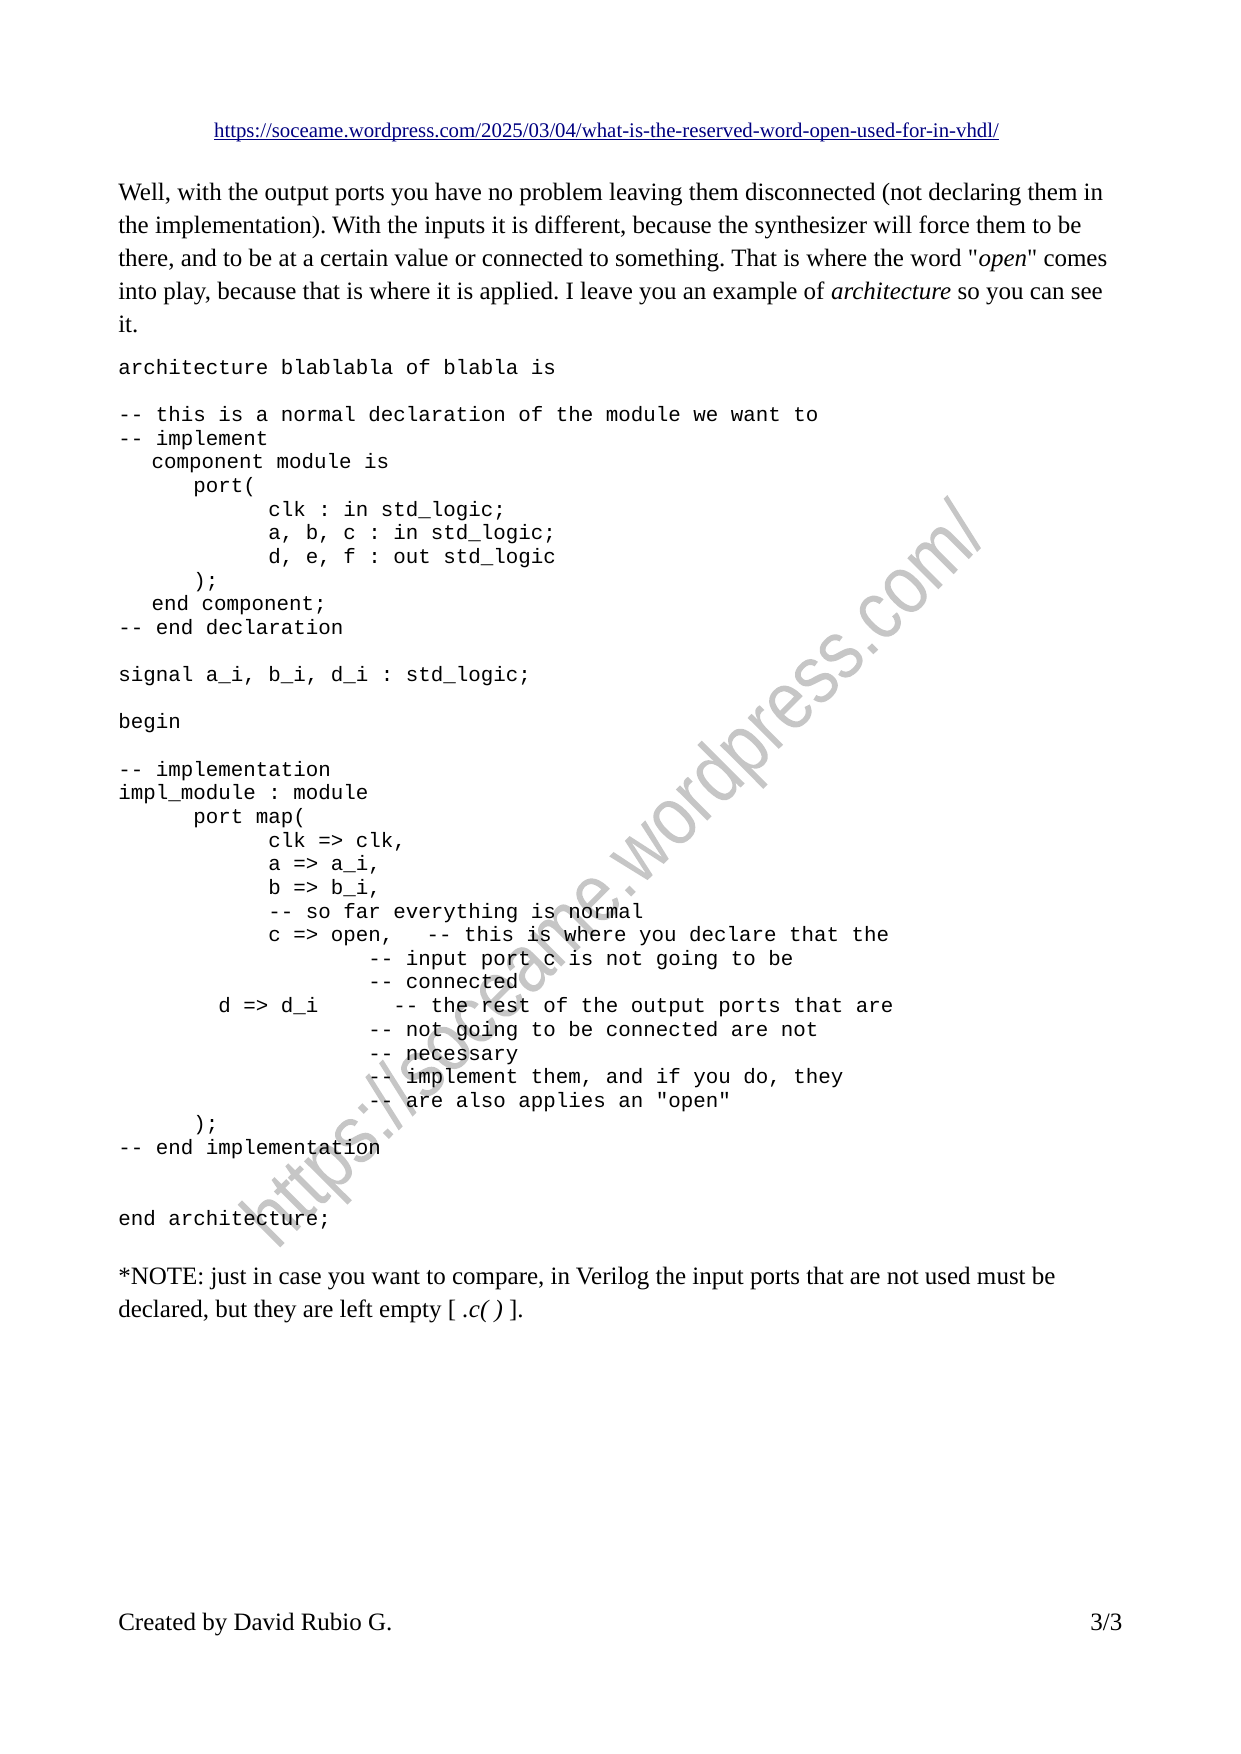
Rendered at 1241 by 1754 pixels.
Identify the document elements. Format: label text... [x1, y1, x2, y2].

text port( [118, 475, 1122, 499]
text [617, 853, 642, 870]
text -- input port c is not going to be [546, 948, 1122, 972]
text component module is [118, 451, 1122, 475]
text b => b_i, [118, 877, 1122, 901]
text -- are also applies an "open" [118, 1090, 387, 1113]
text ); [118, 569, 897, 593]
text [640, 853, 1122, 877]
text [904, 569, 1122, 593]
text -- are also applies an "open" [403, 1090, 1122, 1113]
text a, b, c : in std_logic; [118, 522, 972, 546]
text end architecture; [118, 1208, 263, 1232]
text [920, 550, 947, 569]
text end component; [118, 593, 1122, 617]
text [704, 765, 731, 782]
text signal a_i, b_i, d_i : std_logic; [118, 664, 831, 688]
text -- end declaration [118, 617, 1122, 641]
text [652, 830, 1122, 853]
text architecture blablabla of blabla is [118, 357, 1122, 380]
text [891, 576, 919, 593]
text -- end implementation [118, 1137, 338, 1161]
text -- implement them, and if you do, they [388, 1066, 432, 1090]
text [754, 759, 1122, 782]
text [937, 546, 1122, 569]
text -- necessary [434, 1042, 463, 1063]
text [966, 522, 1122, 546]
text clk => clk, [118, 830, 658, 853]
text -- end implementation [368, 1137, 1122, 1161]
text -- connected [118, 972, 1122, 995]
text [801, 664, 1122, 688]
text -- necessary [464, 1042, 1122, 1066]
text -- so far everything is normal [118, 901, 1122, 924]
text end architecture; [262, 1208, 1122, 1232]
text -- input port c is not going to be [118, 948, 523, 972]
text port map( [118, 806, 658, 830]
text [951, 499, 1122, 522]
text -- implement them, and if you do, they [118, 1066, 395, 1090]
text begin [118, 711, 763, 735]
text -- end implementation [335, 1140, 370, 1161]
text [761, 711, 1122, 735]
text [683, 806, 1122, 830]
text *NOTE: just in case you want to compare, in Verilog the input ports that are not used must be declared, but they are left empty [ .c( ) ]. [118, 1261, 1122, 1323]
text -- this is a normal declaration of the module we want to [118, 404, 1122, 428]
text ); [118, 1113, 1122, 1137]
text a => a_i, [118, 853, 640, 877]
text -- are also applies an "open" [381, 1090, 409, 1113]
text -- implementation [118, 759, 711, 782]
text Well, with the output ports you have no problem leaving them disconnected (not declaring them in the implementation). With the inputs it is different, because the synthesizer will force them to be there, and to be at a certain value or connected to something. That is where the word "open" comes into play, because that is where it is applied. I leave you an example of architecture so you can see it. [118, 177, 1122, 338]
text [722, 759, 755, 782]
text c => open, -- this is where you declare that the [560, 924, 1122, 948]
text -- implement [118, 428, 1122, 451]
text c => open, -- this is where you declare that the [118, 924, 541, 948]
text [660, 807, 689, 830]
text [689, 782, 1122, 806]
text clk : in std_logic; [118, 499, 957, 522]
text -- necessary [118, 1042, 443, 1066]
text impl_module : module [118, 782, 691, 806]
text -- not going to be connected are not [486, 1019, 1122, 1042]
text -- not going to be connected are not [118, 1019, 458, 1042]
text d, e, f : out std_logic [118, 546, 917, 569]
text -- implement them, and if you do, they [434, 1066, 1122, 1090]
text d => d_i -- the rest of the output ports that are [118, 995, 1122, 1019]
